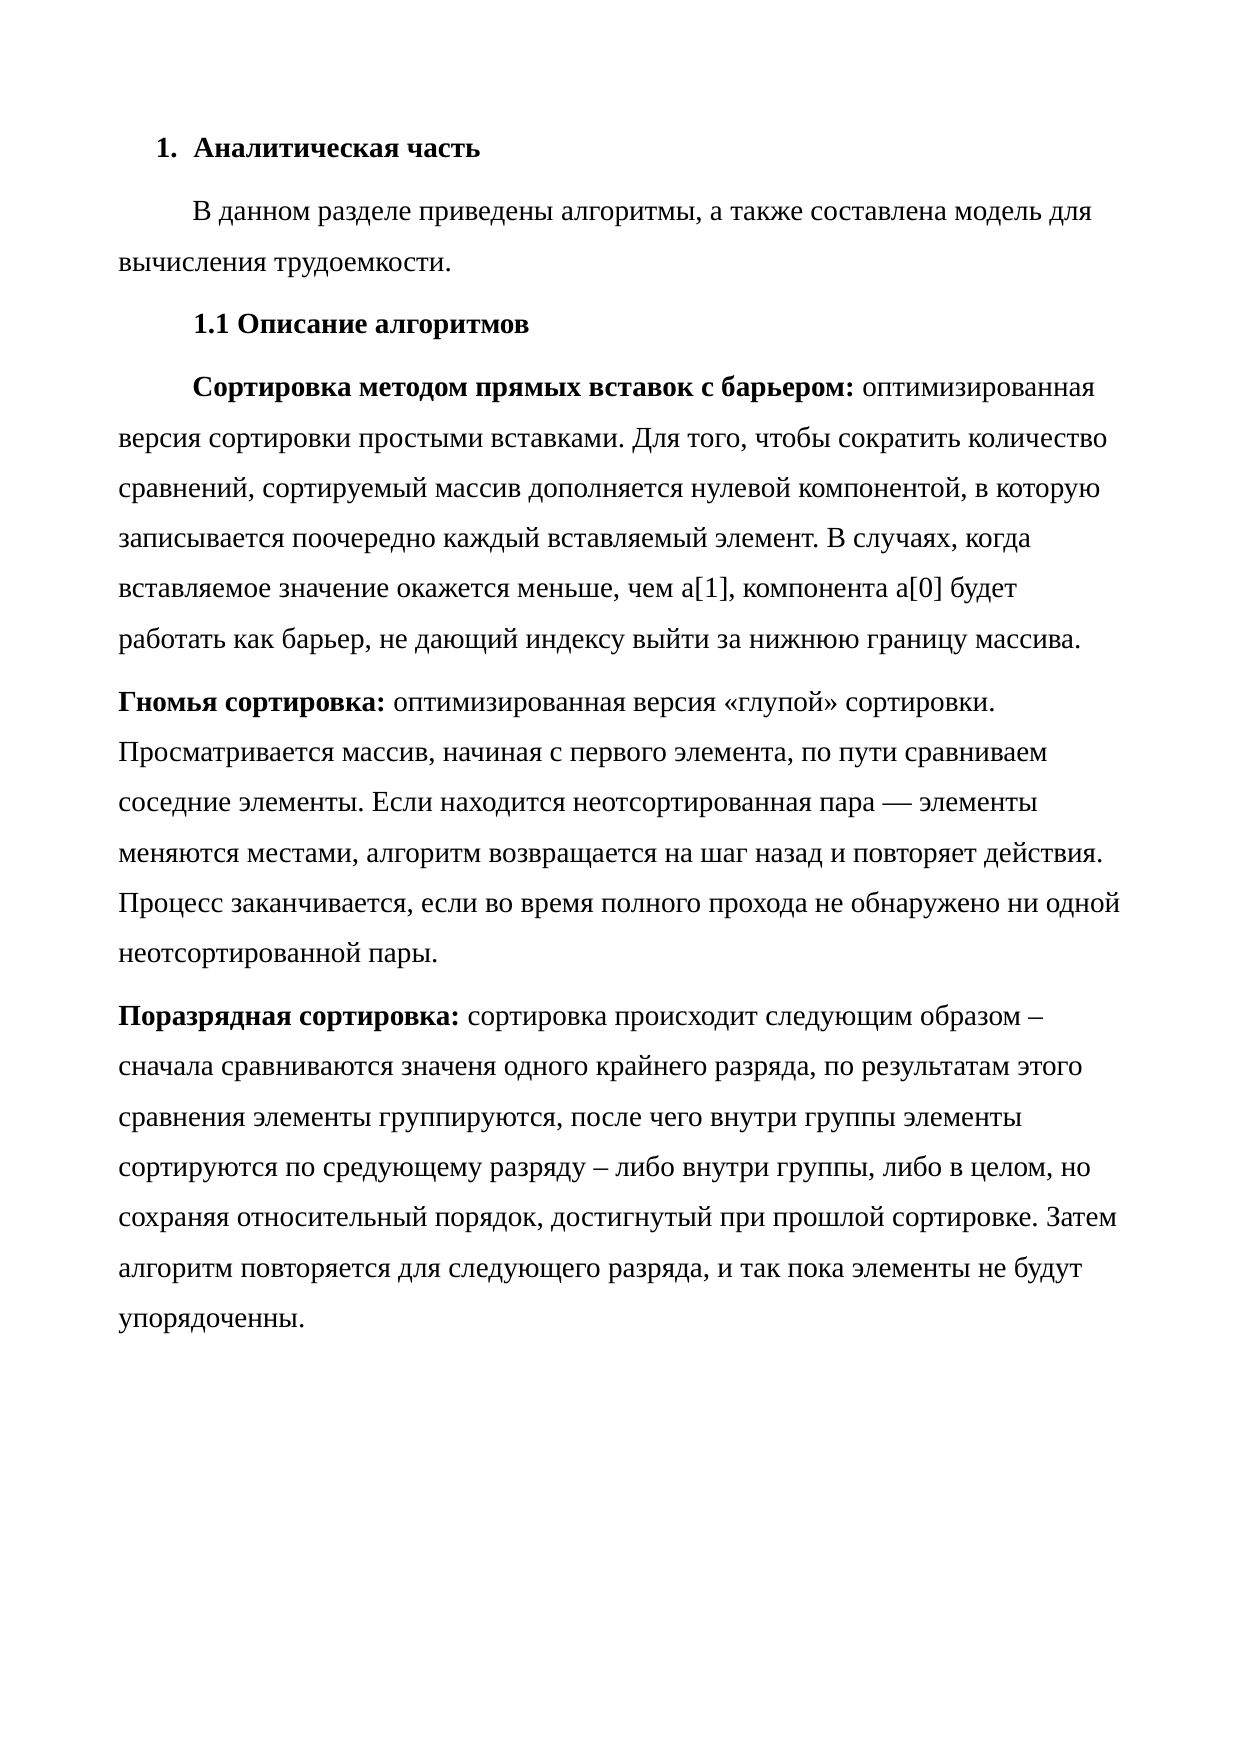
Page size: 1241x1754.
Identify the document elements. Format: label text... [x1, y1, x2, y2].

list Аналитическая часть [156, 131, 1122, 164]
text Сортировка методом прямых вставок с барьером: оптимизированная версия сортировки простыми вставками. Для того, чтобы сократить количество сравнений, сортируемый массив дополняется нулевой компонентой, в которую записывается поочередно каждый вставляемый элемент. В случаях, когда вставляемое значение окажется меньше, чем а[1], компонента а[0] будет работать как барьер, не дающий индексу выйти за нижнюю границу массива. [118, 369, 1122, 654]
text В данном разделе приведены алгоритмы, а также составлена модель для вычисления трудоемкости. [118, 193, 1122, 277]
text Поразрядная сортировка: сортировка происходит следующим образом – сначала сравниваются значеня одного крайнего разряда, по результатам этого сравнения элементы группируются, после чего внутри группы элементы сортируются по средующему разряду – либо внутри группы, либо в целом, но сохраняя относительный порядок, достигнутый при прошлой сортировке. Затем алгоритм повторяется для следующего разряда, и так пока элементы не будут упорядоченны. [118, 998, 1122, 1333]
text Гномья сортировка: оптимизированная версия «глупой» сортировки. Просматривается массив, начиная с первого элемента, по пути сравниваем соседние элементы. Если находится неотсортированная пара — элементы меняются местами, алгоритм возвращается на шаг назад и повторяет действия. Процесс заканчивается, если во время полного прохода не обнаружено ни одной неотсортированной пары. [118, 684, 1122, 969]
list 1.1 Описание алгоритмов [156, 307, 1122, 340]
